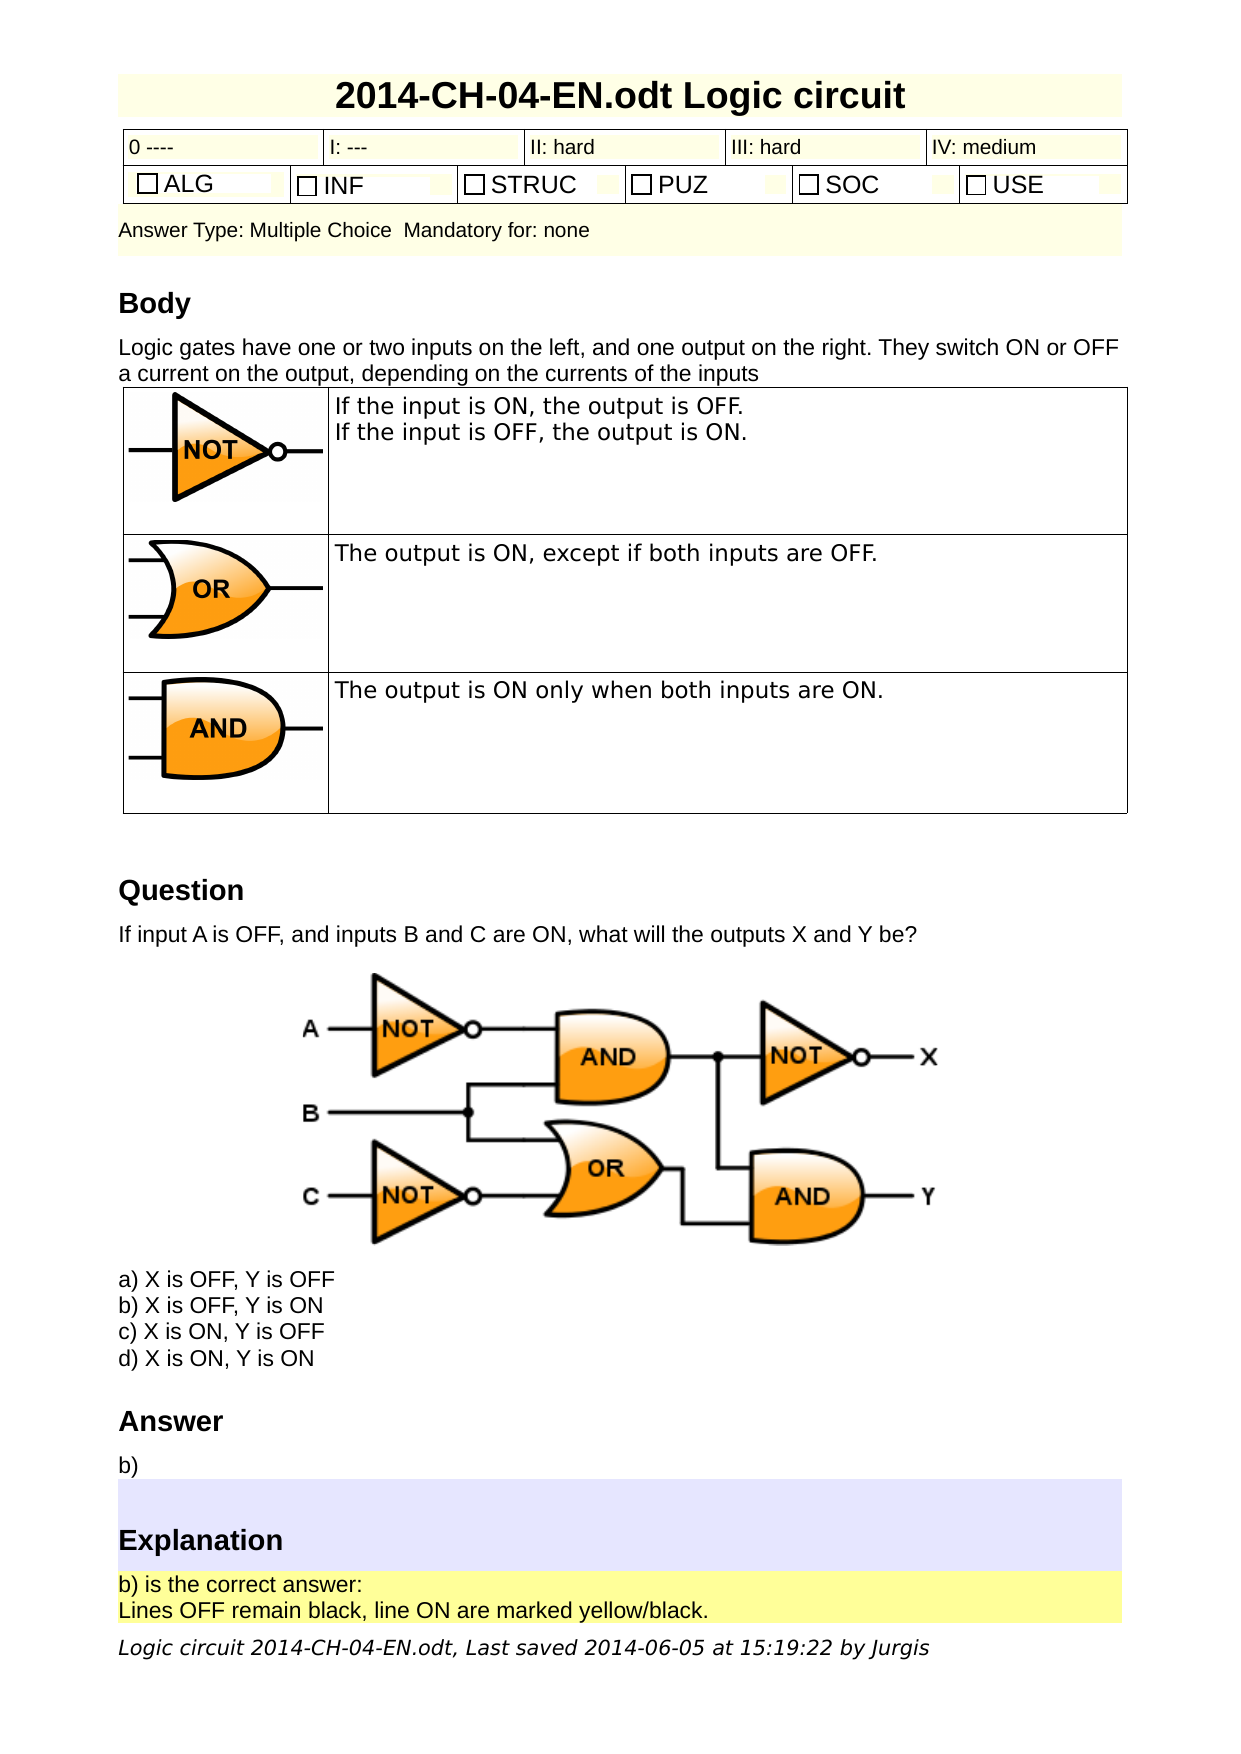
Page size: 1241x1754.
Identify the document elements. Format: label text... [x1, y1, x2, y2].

text b) [118, 1452, 1122, 1479]
picture [128, 540, 323, 639]
table_header [458, 166, 625, 203]
table_header II: hard [525, 130, 725, 165]
table_cell The output is ON, except if both inputs are OFF. [329, 535, 1127, 671]
subtitle Answer [118, 1404, 1122, 1438]
table_header [291, 166, 457, 203]
picture [302, 973, 938, 1246]
table_header III: hard [726, 130, 926, 165]
text a) X is OFF, Y is OFF [118, 1266, 1122, 1292]
table_header [124, 388, 328, 534]
table_cell [124, 535, 328, 671]
text Answer Type: Multiple Choice Mandatory for: none [118, 218, 1122, 242]
picture [128, 677, 323, 780]
text c) X is ON, Y is OFF [118, 1318, 1122, 1344]
table_header [960, 166, 1127, 203]
table_cell The output is ON only when both inputs are ON. [329, 673, 1127, 812]
table_header [793, 166, 959, 203]
text b) X is OFF, Y is ON [118, 1292, 1122, 1318]
text If input A is OFF, and inputs B and C are ON, what will the outputs X and Y be? [118, 921, 1122, 947]
picture [128, 392, 323, 502]
table_header [626, 166, 792, 203]
table_header 0 ---- [124, 130, 323, 165]
table_header [124, 166, 290, 203]
text d) X is ON, Y is ON [118, 1344, 1122, 1371]
table_header IV: medium [927, 130, 1127, 165]
table_header If the input is ON, the output is OFF. If the input is OFF, the output is ON. [329, 388, 1127, 534]
title 2014-CH-04-EN.odt Logic circuit [118, 74, 1122, 117]
text Logic gates have one or two inputs on the left, and one output on the right. They switch ON or OFF a current on the output, depending on the currents of the inputs [118, 334, 1122, 387]
subtitle Question [118, 873, 1122, 906]
subtitle Explanation [118, 1523, 1122, 1556]
table_header I: --- [324, 130, 524, 165]
table_cell [124, 673, 328, 812]
subtitle Body [118, 286, 1122, 319]
text Lines OFF remain black, line ON are marked yellow/black. [118, 1597, 1122, 1623]
text b) is the correct answer: [118, 1571, 1122, 1597]
